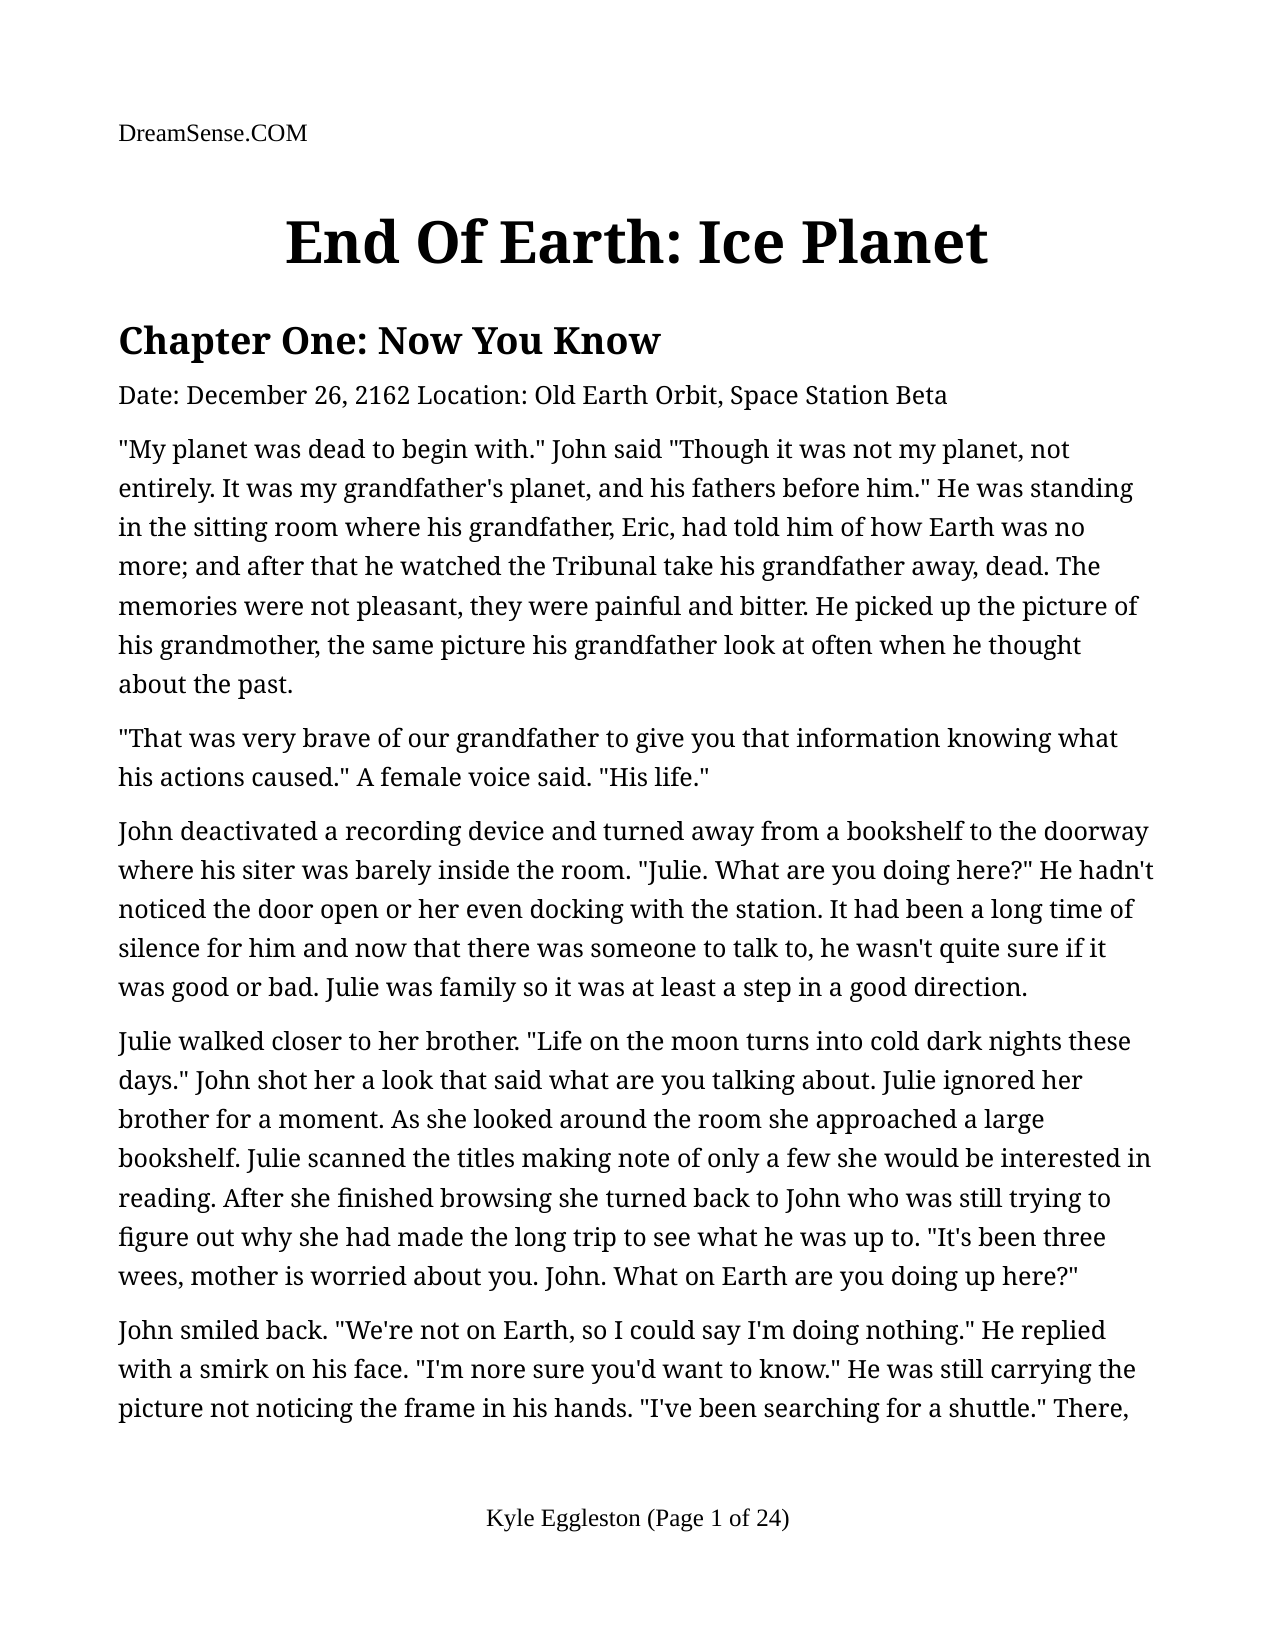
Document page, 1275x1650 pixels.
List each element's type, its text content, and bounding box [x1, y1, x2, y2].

text "That was very brave of our grandfather to give you that information knowing what his actions caused." A female voice said. "His life." [118, 720, 1157, 793]
text Date: December 26, 2162 Location: Old Earth Orbit, Space Station Beta [118, 378, 1157, 412]
text John deactivated a recording device and turned away from a bookshelf to the doorway where his siter was barely inside the room. "Julie. What are you doing here?" He hadn't noticed the door open or her even docking with the station. It had been a long time of silence for him and now that there was someone to talk to, he wasn't quite sure if it was good or bad. Julie was family so it was at least a step in a good direction. [118, 813, 1157, 1004]
text "My planet was dead to begin with." John said "Though it was not my planet, not entirely. It was my grandfather's planet, and his fathers before him." He was standing in the sitting room where his grandfather, Eric, had told him of how Earth was no more; and after that he watched the Tribunal take his grandfather away, dead. The memories were not pleasant, they were painful and bitter. He picked up the picture of his grandmother, the same picture his grandfather look at often when he thought about the past. [118, 431, 1157, 701]
subtitle Chapter One: Now You Know [118, 314, 1157, 365]
title End Of Earth: Ice Planet [118, 201, 1157, 281]
text Julie walked closer to her brother. "Life on the moon turns into cold dark nights these days." John shot her a look that said what are you talking about. Julie ignored her brother for a moment. As she looked around the room she approached a large bookshelf. Julie scanned the titles making note of only a few she would be interested in reading. After she finished browsing she turned back to John who was still trying to figure out why she had made the long trip to see what he was up to. "It's been three wees, mother is worried about you. John. What on Earth are you doing up here?" [118, 1023, 1157, 1293]
text John smiled back. "We're not on Earth, so I could say I'm doing nothing." He replied with a smirk on his face. "I'm nore sure you'd want to know." He was still carrying the picture not noticing the frame in his hands. "I've been searching for a shuttle." There, [118, 1312, 1157, 1425]
